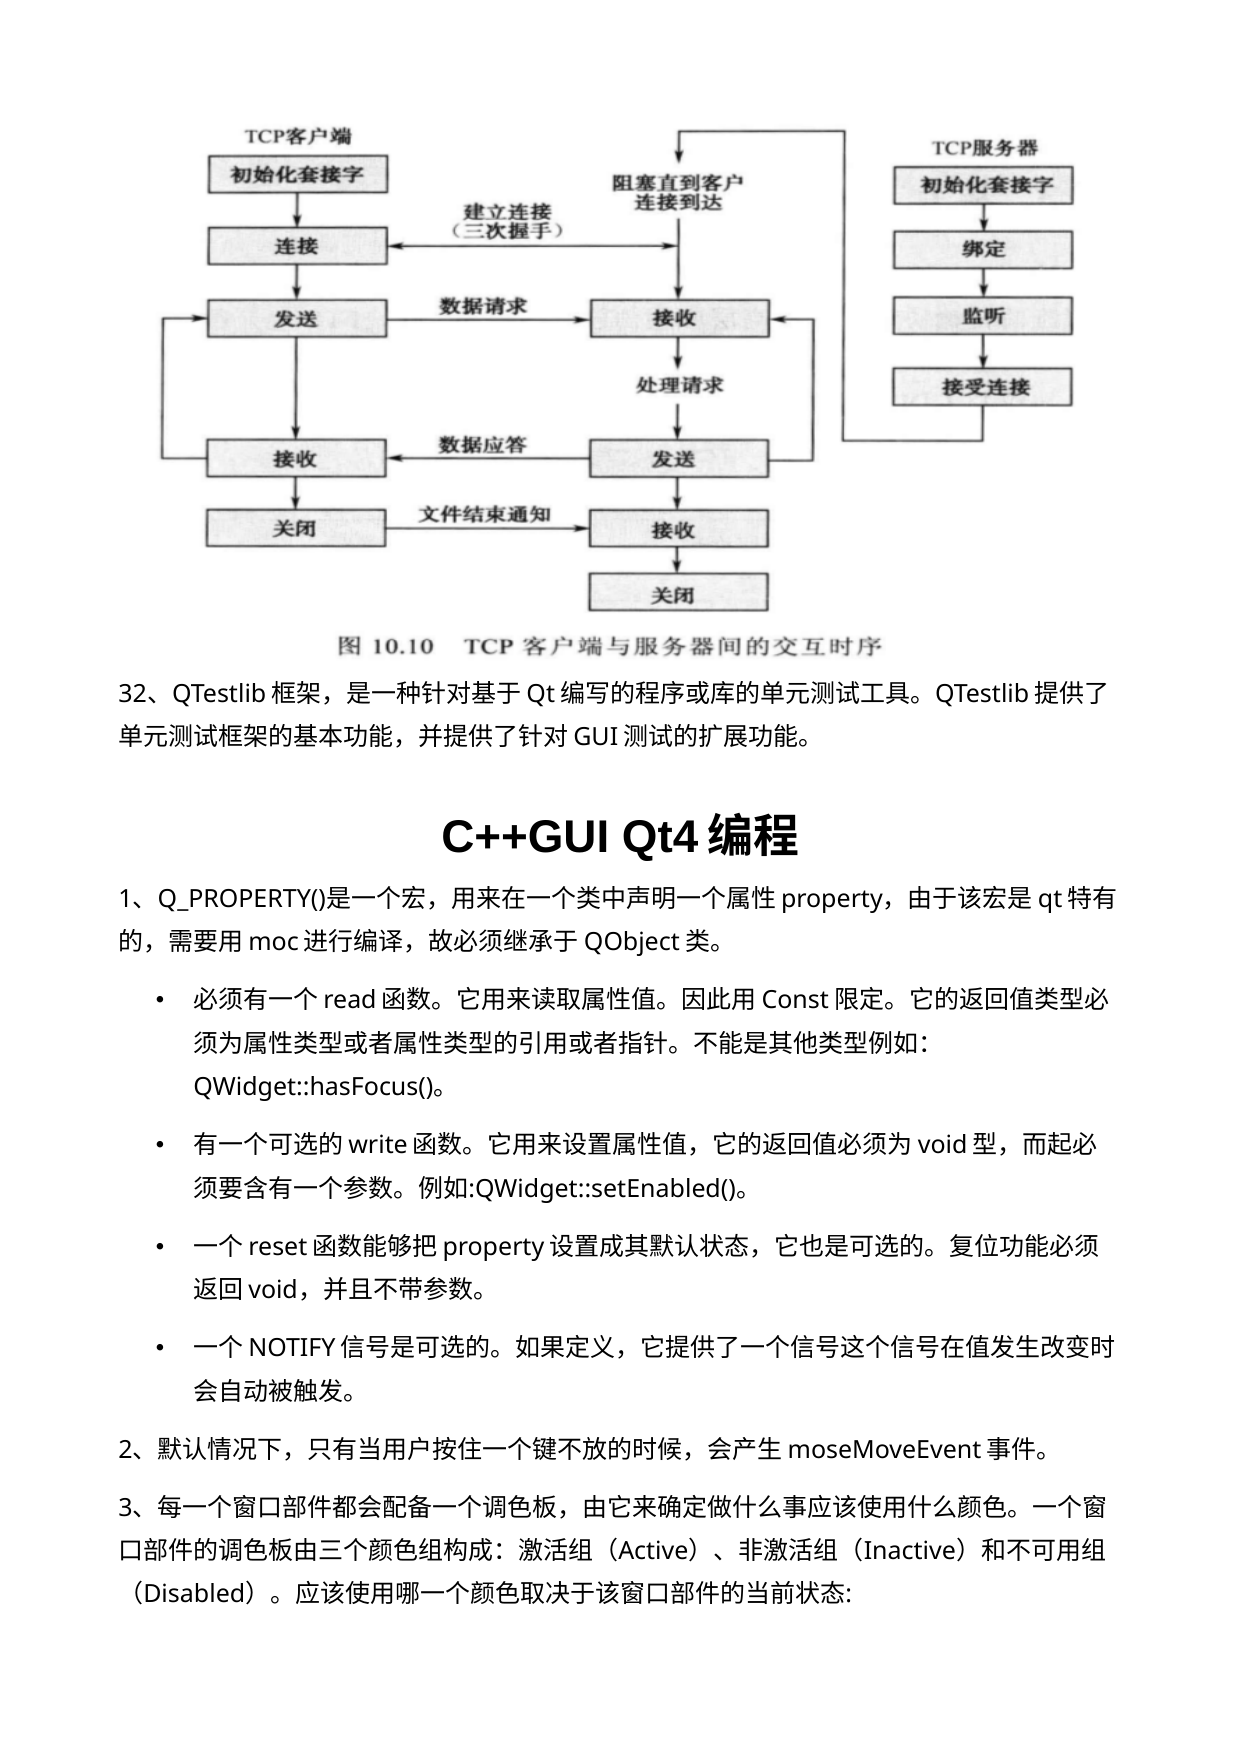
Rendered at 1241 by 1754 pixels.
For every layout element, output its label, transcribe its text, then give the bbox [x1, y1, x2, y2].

picture [153, 118, 1088, 666]
list 一个NOTIFY信号是可选的。如果定义，它提供了一个信号这个信号在值发生改变时会自动被触发。 [156, 1328, 1122, 1407]
text 2、默认情况下，只有当用户按住一个键不放的时候，会产生moseMoveEvent事件。 [118, 1429, 1122, 1465]
text 1、Q_PROPERTY()是一个宏，用来在一个类中声明一个属性property，由于该宏是qt特有的，需要用moc进行编译，故必须继承于QObject类。 [118, 878, 1122, 958]
text 3、每一个窗口部件都会配备一个调色板，由它来确定做什么事应该使用什么颜色。一个窗口部件的调色板由三个颜色组构成：激活组（Active）、非激活组（Inactive）和不可用组（Disabled）。应该使用哪一个颜色取决于该窗口部件的当前状态: [118, 1487, 1122, 1610]
list 必须有一个read函数。它用来读取属性值。因此用Const限定。它的返回值类型必须为属性类型或者属性类型的引用或者指针。不能是其他类型例如：QWidget::hasFocus()。 [156, 980, 1122, 1103]
subtitle C++GUI Qt4编程 [118, 799, 1122, 866]
text 32、QTestlib框架，是一种针对基于Qt编写的程序或库的单元测试工具。QTestlib提供了单元测试框架的基本功能，并提供了针对GUI测试的扩展功能。 [118, 118, 1122, 753]
list 一个reset函数能够把property设置成其默认状态，它也是可选的。复位功能必须返回void，并且不带参数。 [156, 1226, 1122, 1306]
list 有一个可选的write函数。它用来设置属性值，它的返回值必须为void型，而起必须要含有一个参数。例如:QWidget::setEnabled()。 [156, 1125, 1122, 1204]
